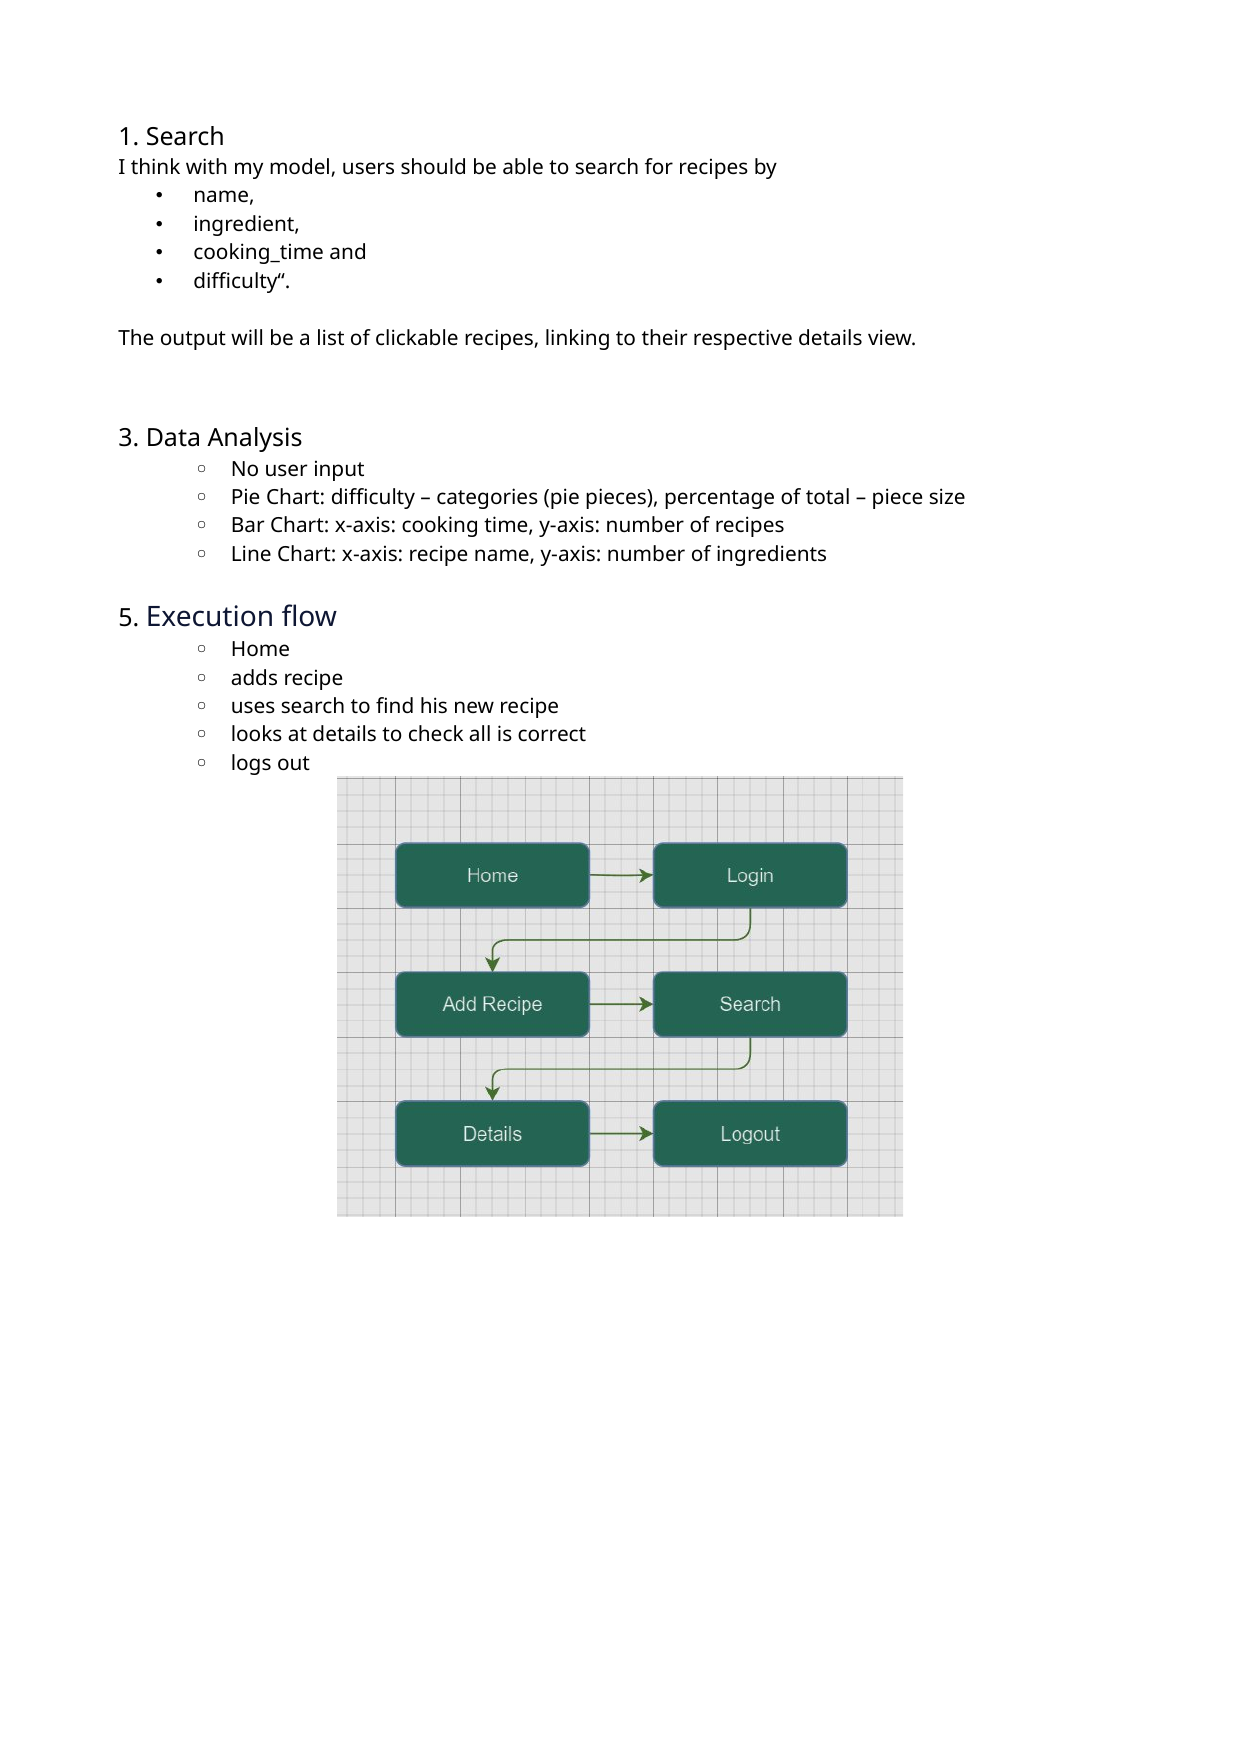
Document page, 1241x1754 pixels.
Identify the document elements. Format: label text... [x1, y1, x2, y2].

list logs out [193, 748, 1122, 776]
list difficulty“. [156, 266, 1122, 294]
list adds recipe [193, 663, 1122, 691]
list looks at details to check all is correct [193, 719, 1122, 748]
picture [337, 776, 904, 1217]
list uses search to find his new recipe [193, 691, 1122, 719]
text 3. Data Analysis [118, 420, 1122, 454]
list Line Chart: x-axis: recipe name, y-axis: number of ingredients [193, 539, 1122, 567]
text The output will be a list of clickable recipes, linking to their respective details view. [118, 323, 1122, 352]
list Bar Chart: x-axis: cooking time, y-axis: number of recipes [193, 511, 1122, 539]
list ingredient, [156, 209, 1122, 237]
list name, [156, 181, 1122, 209]
list cooking_time and [156, 237, 1122, 266]
list Pie Chart: difficulty – categories (pie pieces), percentage of total – piece size [193, 482, 1122, 511]
text 1. Search [118, 118, 1122, 152]
list Home [193, 634, 1122, 663]
text I think with my model, users should be able to search for recipes by [118, 152, 1122, 181]
list No user input [193, 454, 1122, 482]
text 5. Execution flow [118, 596, 1122, 634]
